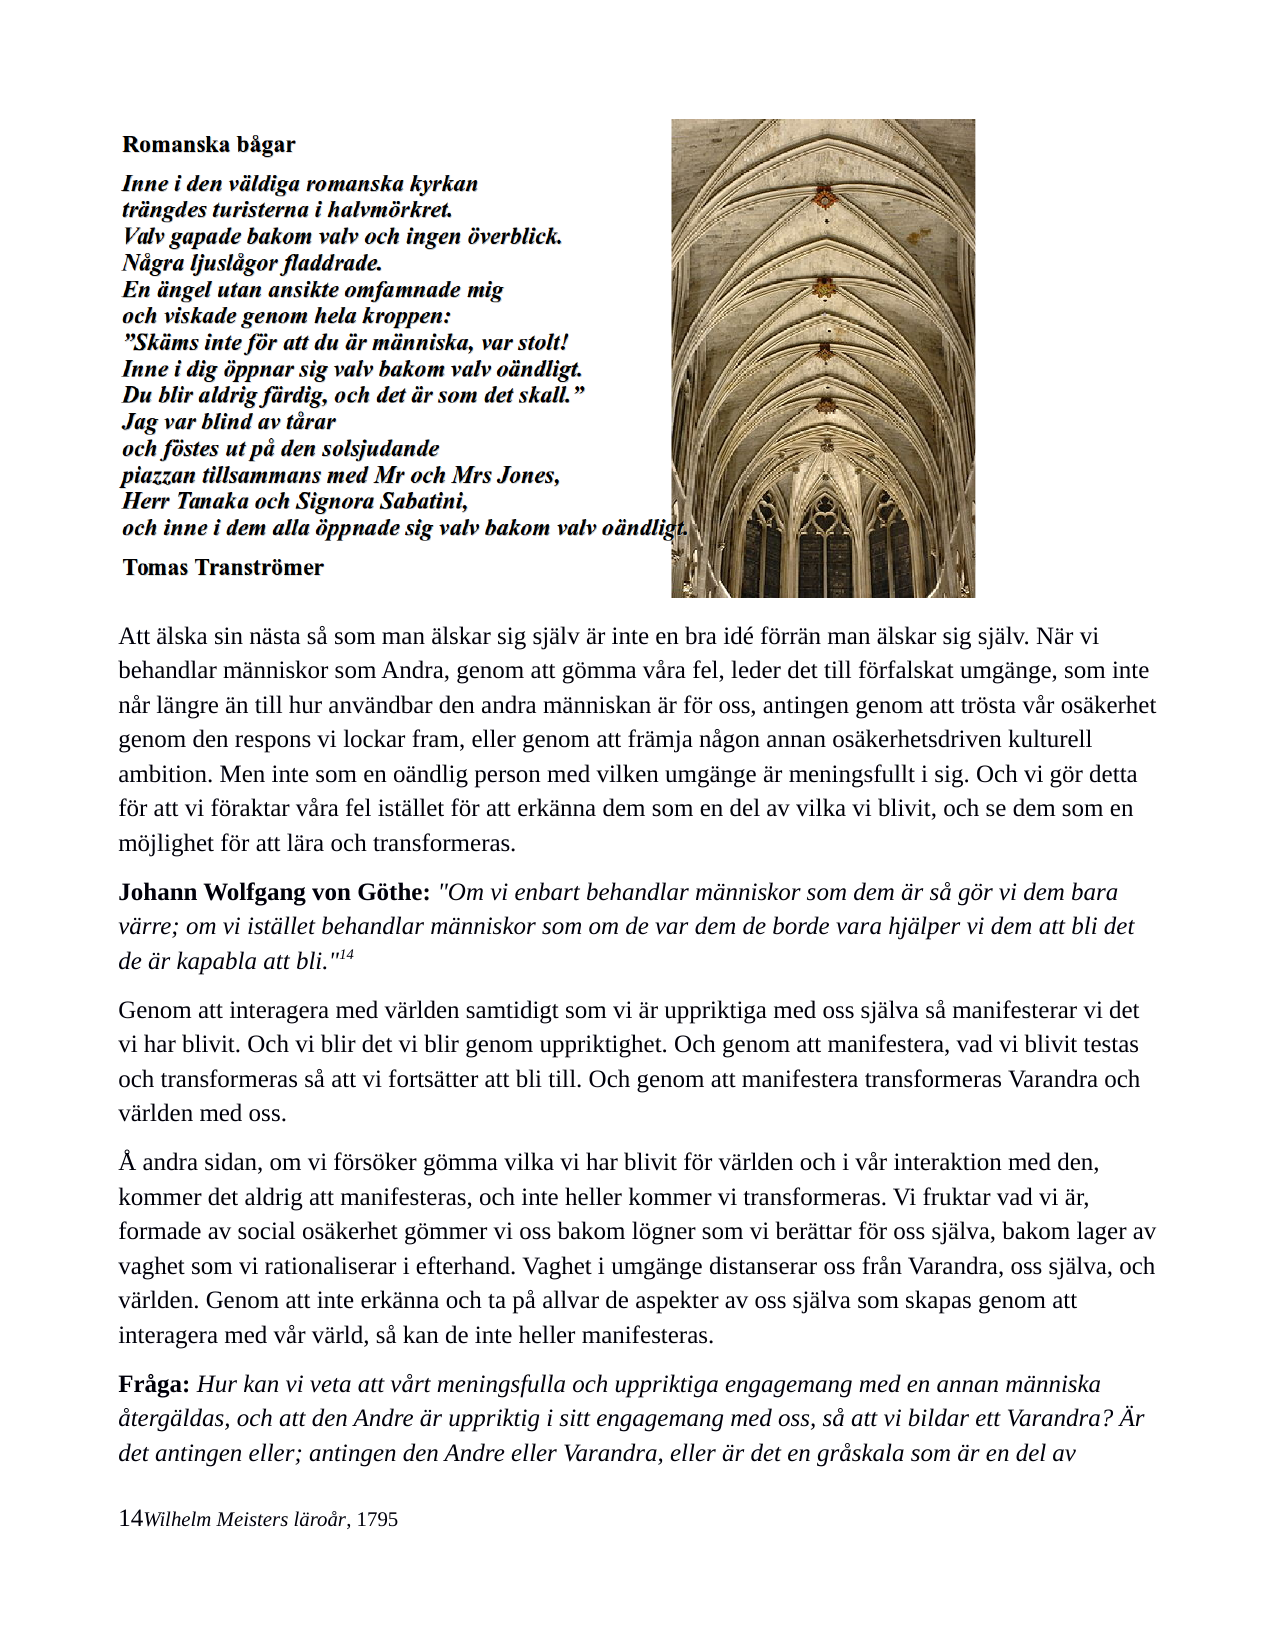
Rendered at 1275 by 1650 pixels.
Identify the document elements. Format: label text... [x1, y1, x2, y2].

text Johann Wolfgang von Göthe: "Om vi enbart behandlar människor som dem är så gör vi dem bara värre; om vi istället behandlar människor som om de var dem de borde vara hjälper vi dem att bli det de är kapabla att bli." [118, 877, 1157, 975]
picture [118, 118, 976, 601]
text Genom att interagera med världen samtidigt som vi är uppriktiga med oss själva så manifesterar vi det vi har blivit. Och vi blir det vi blir genom uppriktighet. Och genom att manifestera, vad vi blivit testas och transformeras så att vi fortsätter att bli till. Och genom att manifestera transformeras Varandra och världen med oss. [118, 995, 1157, 1127]
text Wilhelm Meisters läroår, 1795 [118, 1503, 1157, 1532]
text Å andra sidan, om vi försöker gömma vilka vi har blivit för världen och i vår interaktion med den, kommer det aldrig att manifesteras, och inte heller kommer vi transformeras. Vi fruktar vad vi är, formade av social osäkerhet gömmer vi oss bakom lögner som vi berättar för oss själva, bakom lager av vaghet som vi rationaliserar i efterhand. Vaghet i umgänge distanserar oss från Varandra, oss själva, och världen. Genom att inte erkänna och ta på allvar de aspekter av oss själva som skapas genom att interagera med vår värld, så kan de inte heller manifesteras. [118, 1147, 1157, 1349]
text Att älska sin nästa så som man älskar sig själv är inte en bra idé förrän man älskar sig själv. När vi behandlar människor som Andra, genom att gömma våra fel, leder det till förfalskat umgänge, som inte når längre än till hur användbar den andra människan är för oss, antingen genom att trösta vår osäkerhet genom den respons vi lockar fram, eller genom att främja någon annan osäkerhetsdriven kulturell ambition. Men inte som en oändlig person med vilken umgänge är meningsfullt i sig. Och vi gör detta för att vi föraktar våra fel istället för att erkänna dem som en del av vilka vi blivit, och se dem som en möjlighet för att lära och transformeras. [118, 621, 1157, 857]
text Fråga: Hur kan vi veta att vårt meningsfulla och uppriktiga engagemang med en annan människa återgäldas, och att den Andre är uppriktig i sitt engagemang med oss, så att vi bildar ett Varandra? Är det antingen eller; antingen den Andre eller Varandra, eller är det en gråskala som är en del av [118, 1369, 1157, 1467]
